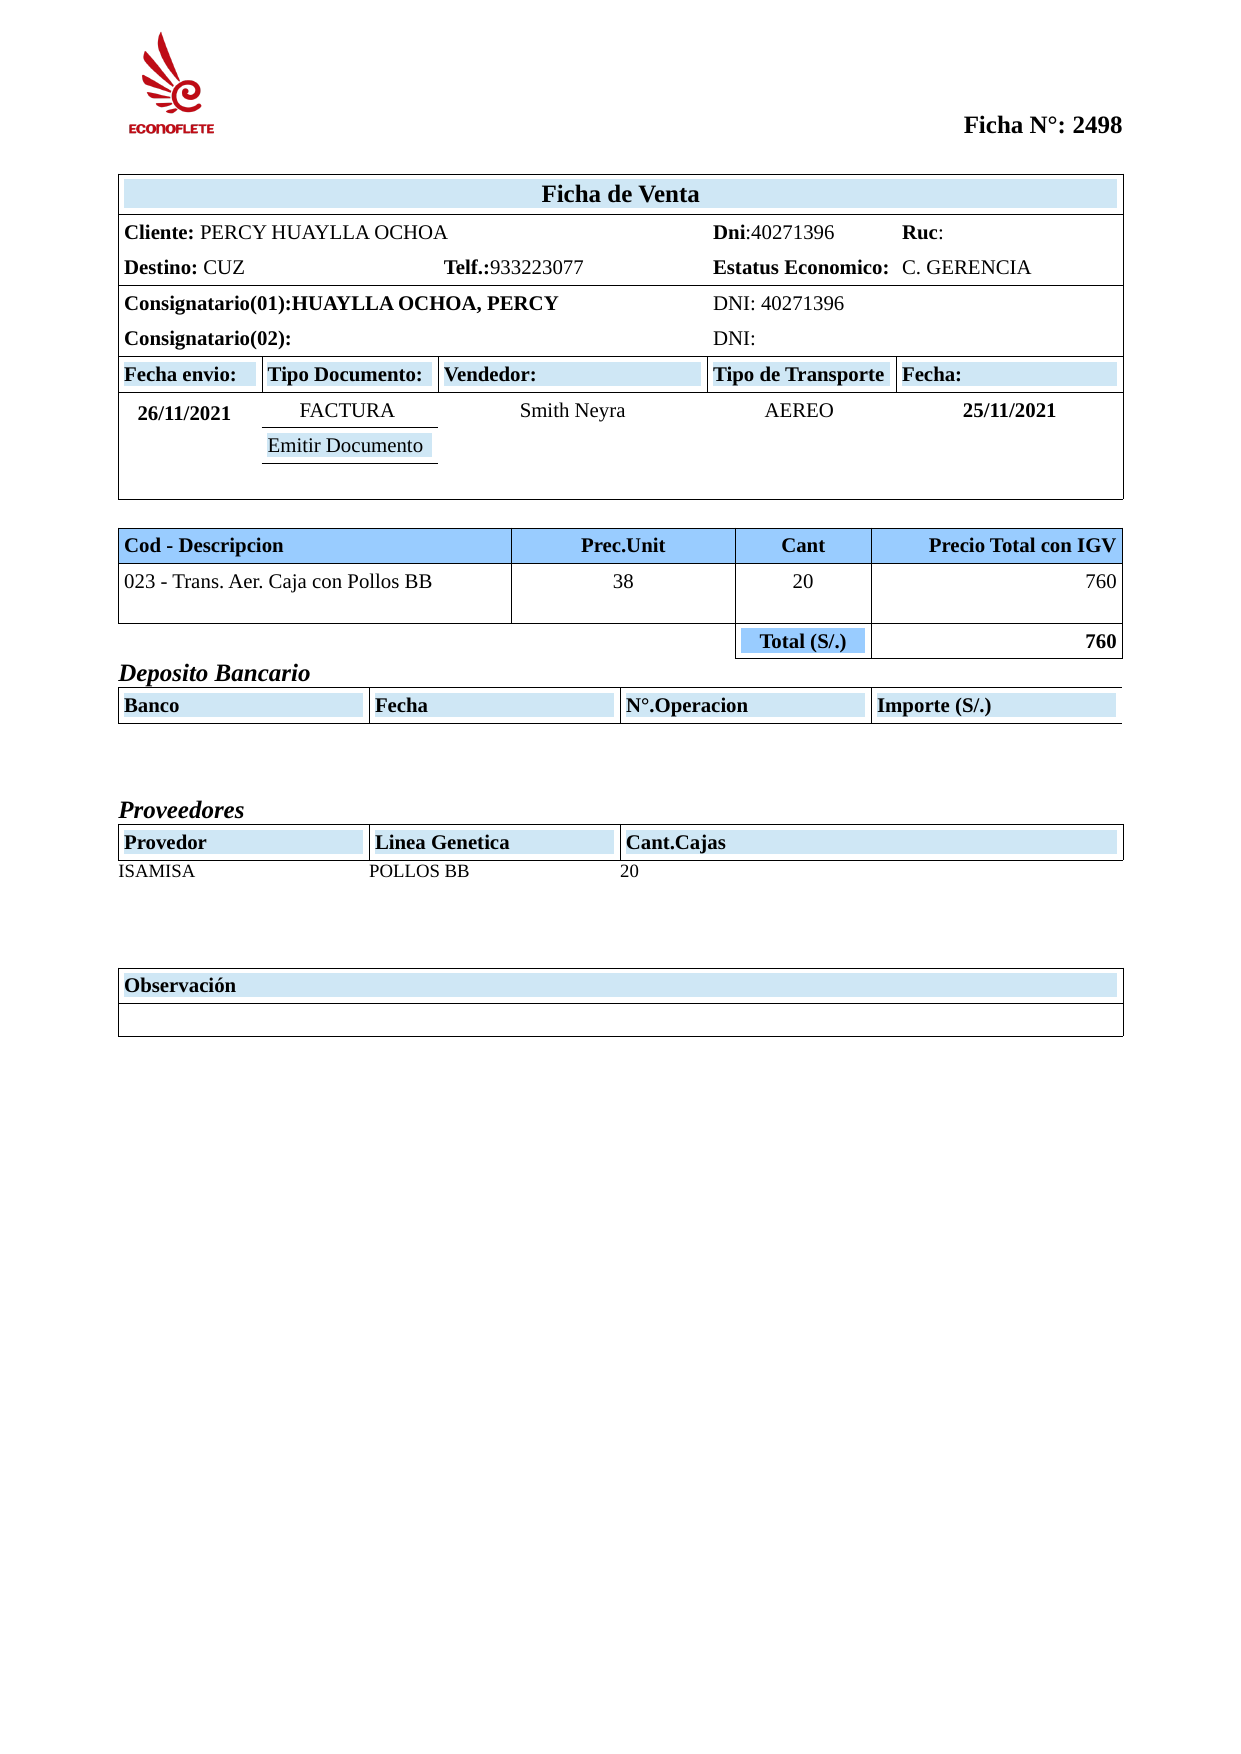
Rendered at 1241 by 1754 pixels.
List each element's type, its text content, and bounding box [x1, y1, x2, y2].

table_cell [369, 881, 620, 903]
table_cell AEREO [707, 393, 896, 498]
table_cell [118, 724, 369, 747]
table_cell Smith Neyra [438, 393, 707, 498]
table_cell Vendedor: [439, 357, 707, 392]
table_header Prec.Unit [512, 529, 735, 563]
table_header Cant.Cajas [621, 825, 1123, 859]
table_header Observación [119, 969, 1123, 1003]
table_cell [262, 464, 438, 498]
table_cell [119, 1004, 1123, 1036]
text Deposito Bancario [118, 658, 1122, 687]
table_cell [369, 724, 620, 747]
table_cell Destino: CUZ [119, 249, 438, 285]
text Proveedores [118, 795, 1122, 824]
table_header Fecha [370, 688, 620, 723]
table_cell [620, 724, 871, 747]
table_cell 20 [736, 564, 871, 623]
table_header Banco [119, 688, 369, 723]
table_cell [118, 747, 369, 771]
table_cell ISAMISA [118, 861, 369, 881]
table_cell [871, 724, 1122, 747]
table_header Precio Total con IGV [872, 529, 1122, 563]
table_cell DNI: [707, 321, 1123, 356]
table_cell 023 - Trans. Aer. Caja con Pollos BB [119, 564, 511, 623]
table_cell [118, 924, 369, 946]
table_cell [871, 747, 1122, 771]
table_cell [369, 924, 620, 946]
table_cell Dni:40271396 [707, 215, 896, 249]
table_cell [118, 946, 369, 967]
table_header Cant [736, 529, 871, 563]
table_cell Consignatario(01):HUAYLLA OCHOA, PERCY [119, 286, 707, 321]
table_cell Consignatario(02): [119, 321, 707, 356]
table_cell [620, 924, 1123, 946]
table_header Cod - Descripcion [119, 529, 511, 563]
table_cell Ruc: [896, 215, 1123, 249]
table_cell [118, 903, 369, 924]
table_cell Fecha envio: [119, 357, 262, 392]
table_cell [369, 771, 620, 795]
table_header Ficha de Venta [119, 175, 1123, 214]
table_cell [118, 881, 369, 903]
table_cell C. GERENCIA [896, 249, 1123, 285]
table_cell [511, 624, 735, 658]
table_cell DNI: 40271396 [707, 286, 1123, 321]
table_cell Fecha: [897, 357, 1123, 392]
picture [118, 31, 225, 134]
table_cell [620, 747, 871, 771]
table_cell Tipo Documento: [263, 357, 438, 392]
table_cell [620, 946, 1123, 967]
table_cell 20 [620, 861, 1123, 881]
table_cell 760 [872, 564, 1122, 623]
table_cell Total (S/.) [736, 624, 871, 658]
table_cell [620, 903, 1123, 924]
table_cell Tipo de Transporte [708, 357, 896, 392]
table_cell Emitir Documento [262, 428, 438, 463]
table_cell [118, 624, 511, 658]
table_cell [118, 771, 369, 795]
table_cell 26/11/2021 [119, 393, 262, 498]
table_cell Estatus Economico: [707, 249, 896, 285]
table_cell Telf.:933223077 [438, 249, 707, 285]
table_cell [620, 881, 1123, 903]
table_header Importe (S/.) [872, 688, 1122, 723]
table_cell POLLOS BB [369, 861, 620, 881]
table_cell 25/11/2021 [896, 393, 1123, 498]
table_cell [369, 946, 620, 967]
table_header Linea Genetica [370, 825, 620, 859]
table_cell [871, 771, 1122, 795]
table_header N°.Operacion [621, 688, 871, 723]
table_cell Cliente: PERCY HUAYLLA OCHOA [119, 215, 707, 249]
table_header Provedor [119, 825, 369, 859]
table_cell FACTURA [262, 393, 438, 427]
table_cell [369, 747, 620, 771]
table_cell [620, 771, 871, 795]
table_cell 760 [872, 624, 1122, 658]
table_cell [369, 903, 620, 924]
table_cell 38 [512, 564, 735, 623]
